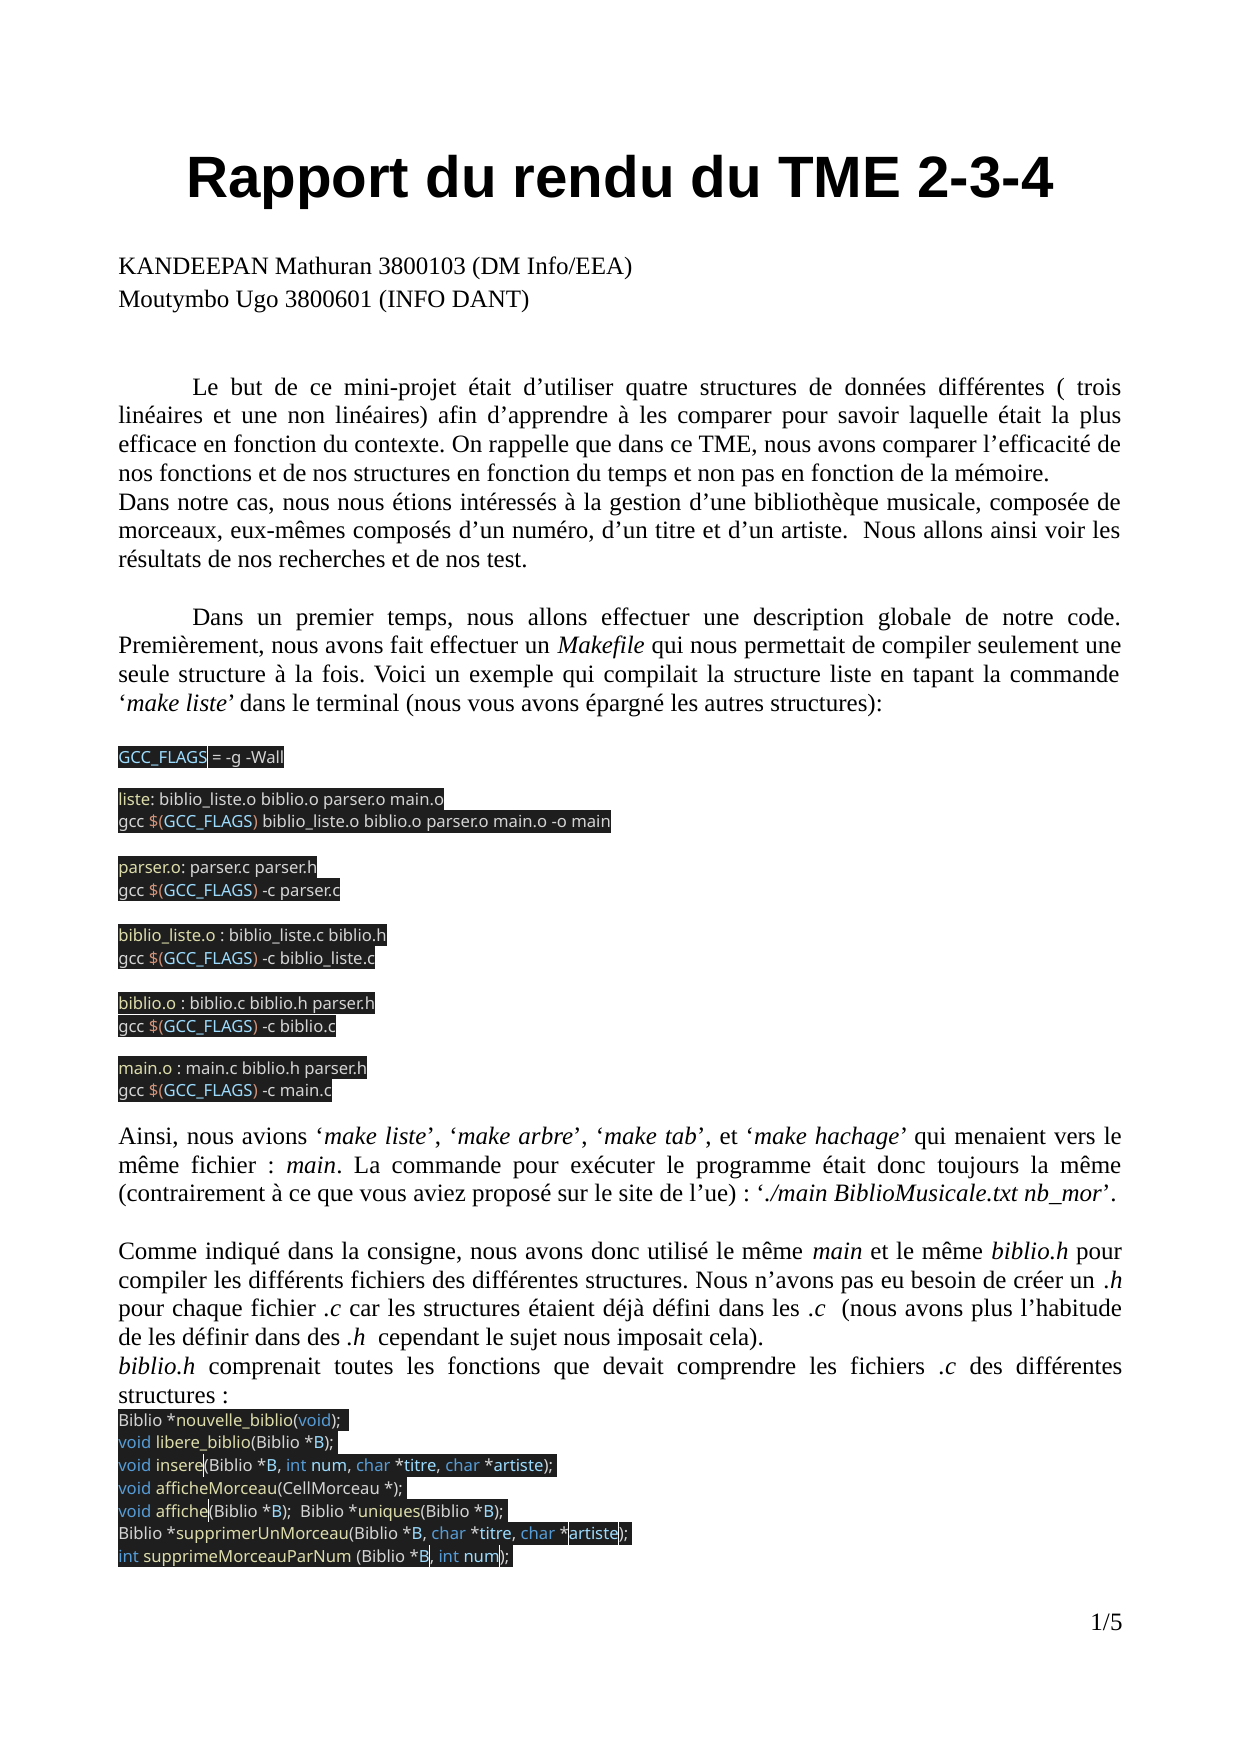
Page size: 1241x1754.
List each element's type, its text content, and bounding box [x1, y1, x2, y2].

text Dans un premier temps, nous allons effectuer une description globale de notre code. Premièrement, nous avons fait effectuer un Makefile qui nous permettait de compiler seulement une seule structure à la fois. Voici un exemple qui compilait la structure liste en tapant la commande ‘make liste’ dans le terminal (nous vous avons épargné les autres structures): [118, 602, 1122, 717]
text gcc $(GCC_FLAGS) -c biblio.c [118, 1014, 1122, 1037]
text Ainsi, nous avions ‘make liste’, ‘make arbre’, ‘make tab’, et ‘make hachage’ qui menaient vers le même fichier : main. La commande pour exécuter le programme était donc toujours la même (contrairement à ce que vous aviez proposé sur le site de l’ue) : ‘./main BiblioMusicale.txt nb_mor’. [118, 1121, 1122, 1207]
text biblio.h comprenait toutes les fonctions que devait comprendre les fichiers .c des différentes structures : [118, 1351, 1122, 1408]
text biblio_liste.o : biblio_liste.c biblio.h [118, 924, 1122, 946]
text void afficheMorceau(CellMorceau *); [118, 1477, 1122, 1499]
text gcc $(GCC_FLAGS) -c parser.c [118, 878, 1122, 901]
text Comme indiqué dans la consigne, nous avons donc utilisé le même main et le même biblio.h pour compiler les différents fichiers des différentes structures. Nous n’avons pas eu besoin de créer un .h pour chaque fichier .c car les structures étaient déjà défini dans les .c (nous avons plus l’habitude de les définir dans des .h cependant le sujet nous imposait cela). [118, 1236, 1122, 1351]
text gcc $(GCC_FLAGS) -c biblio_liste.c [118, 946, 1122, 969]
text GCC_FLAGS = -g -Wall [118, 746, 1122, 768]
text main.o : main.c biblio.h parser.h [118, 1056, 1122, 1079]
text KANDEEPAN Mathuran 3800103 (DM Info/EEA) [118, 251, 1122, 280]
text liste: biblio_liste.o biblio.o parser.o main.o [118, 787, 1122, 810]
text void libere_biblio(Biblio *B); [118, 1431, 1122, 1454]
text gcc $(GCC_FLAGS) biblio_liste.o biblio.o parser.o main.o -o main [118, 810, 1122, 833]
text int supprimeMorceauParNum (Biblio *B, int num); [118, 1545, 1122, 1567]
text Moutymbo Ugo 3800601 (INFO DANT) [118, 280, 1122, 314]
text biblio.o : biblio.c biblio.h parser.h [118, 992, 1122, 1014]
text void affiche(Biblio *B); Biblio *uniques(Biblio *B); [118, 1499, 1122, 1522]
text void insere(Biblio *B, int num, char *titre, char *artiste); [118, 1454, 1122, 1477]
text Dans notre cas, nous nous étions intéressés à la gestion d’une bibliothèque musicale, composée de morceaux, eux-mêmes composés d’un numéro, d’un titre et d’un artiste. Nous allons ainsi voir les résultats de nos recherches et de nos test. [118, 487, 1122, 573]
text Biblio *nouvelle_biblio(void); [118, 1408, 1122, 1431]
text parser.o: parser.c parser.h [118, 856, 1122, 878]
text gcc $(GCC_FLAGS) -c main.c [118, 1079, 1122, 1102]
text Le but de ce mini-projet était d’utiliser quatre structures de données différentes ( trois linéaires et une non linéaires) afin d’apprendre à les comparer pour savoir laquelle était la plus efficace en fonction du contexte. On rappelle que dans ce TME, nous avons comparer l’efficacité de nos fonctions et de nos structures en fonction du temps et non pas en fonction de la mémoire. [118, 372, 1122, 487]
title Rapport du rendu du TME 2-3-4 [118, 143, 1122, 210]
text Biblio *supprimerUnMorceau(Biblio *B, char *titre, char *artiste); [118, 1522, 1122, 1545]
